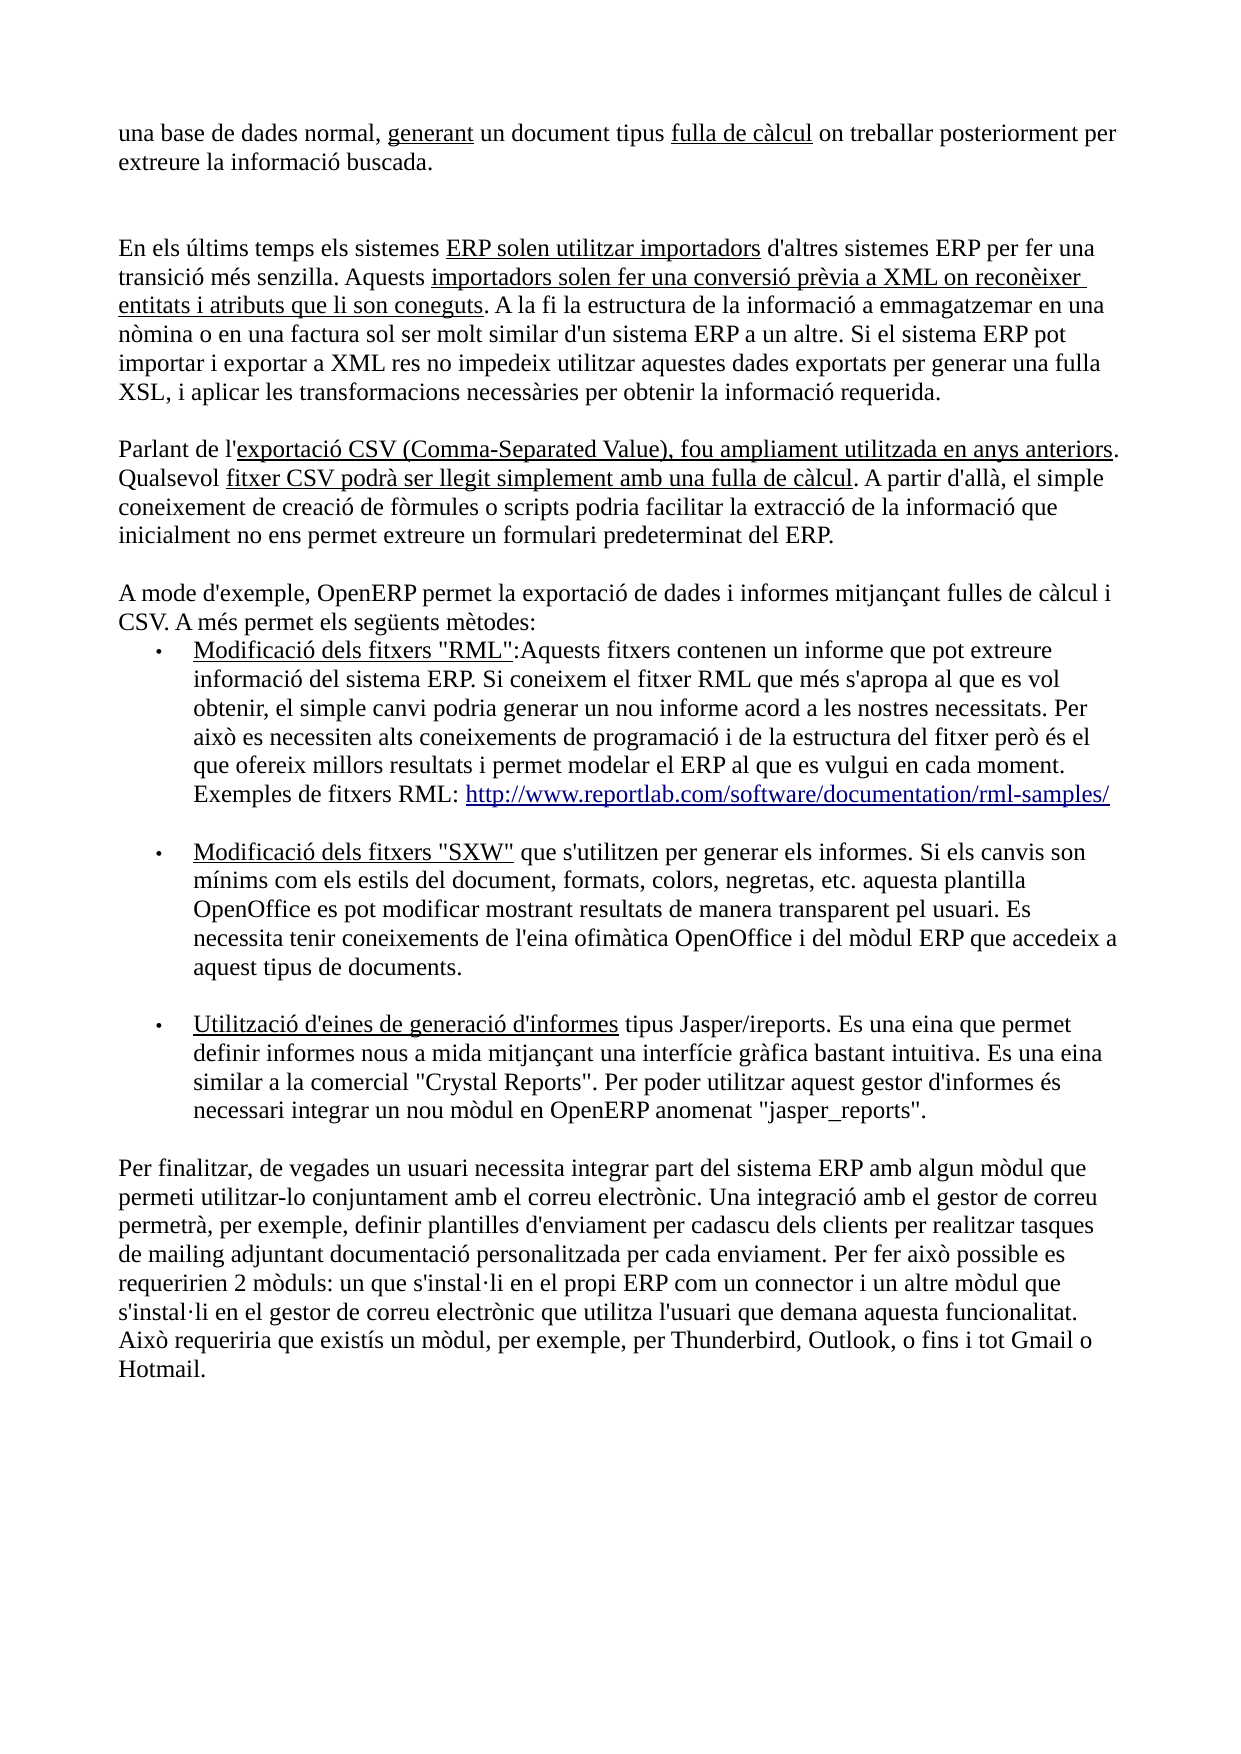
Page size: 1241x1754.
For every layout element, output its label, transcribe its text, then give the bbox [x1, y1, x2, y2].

list Utilització d'eines de generació d'informes tipus Jasper/ireports. Es una eina que permet definir informes nous a mida mitjançant una interfície gràfica bastant intuitiva. Es una eina similar a la comercial "Crystal Reports". Per poder utilitzar aquest gestor d'informes és necessari integrar un nou mòdul en OpenERP anomenat "jasper_reports". [156, 1009, 1122, 1124]
list Modificació dels fitxers "SXW" que s'utilitzen per generar els informes. Si els canvis son mínims com els estils del document, formats, colors, negretas, etc. aquesta plantilla OpenOffice es pot modificar mostrant resultats de manera transparent pel usuari. Es necessita tenir coneixements de l'eina ofimàtica OpenOffice i del mòdul ERP que accedeix a aquest tipus de documents. [156, 837, 1122, 981]
text A mode d'exemple, OpenERP permet la exportació de dades i informes mitjançant fulles de càlcul i CSV. A més permet els següents mètodes: [118, 578, 1122, 636]
text En els últims temps els sistemes ERP solen utilitzar importadors d'altres sistemes ERP per fer una transició més senzilla. Aquests importadors solen fer una conversió prèvia a XML on reconèixer entitats i atributs que li son coneguts. A la fi la estructura de la informació a emmagatzemar en una nòmina o en una factura sol ser molt similar d'un sistema ERP a un altre. Si el sistema ERP pot importar i exportar a XML res no impedeix utilitzar aquestes dades exportats per generar una fulla XSL, i aplicar les transformacions necessàries per obtenir la informació requerida. [118, 233, 1122, 406]
text Parlant de l'exportació CSV (Comma-Separated Value), fou ampliament utilitzada en anys anteriors. Qualsevol fitxer CSV podrà ser llegit simplement amb una fulla de càlcul. A partir d'allà, el simple coneixement de creació de fòrmules o scripts podria facilitar la extracció de la informació que inicialment no ens permet extreure un formulari predeterminat del ERP. [118, 434, 1122, 549]
list Modificació dels fitxers "RML":Aquests fitxers contenen un informe que pot extreure informació del sistema ERP. Si coneixem el fitxer RML que més s'apropa al que es vol obtenir, el simple canvi podria generar un nou informe acord a les nostres necessitats. Per això es necessiten alts coneixements de programació i de la estructura del fitxer però és el que ofereix millors resultats i permet modelar el ERP al que es vulgui en cada moment. [156, 636, 1122, 779]
text una base de dades normal, generant un document tipus fulla de càlcul on treballar posteriorment per extreure la informació buscada. [118, 118, 1122, 176]
text Per finalitzar, de vegades un usuari necessita integrar part del sistema ERP amb algun mòdul que permeti utilitzar-lo conjuntament amb el correu electrònic. Una integració amb el gestor de correu permetrà, per exemple, definir plantilles d'enviament per cadascu dels clients per realitzar tasques de mailing adjuntant documentació personalitzada per cada enviament. Per fer això possible es requeririen 2 mòduls: un que s'instal·li en el propi ERP com un connector i un altre mòdul que s'instal·li en el gestor de correu electrònic que utilitza l'usuari que demana aquesta funcionalitat. Això requeriria que existís un mòdul, per exemple, per Thunderbird, Outlook, o fins i tot Gmail o Hotmail. [118, 1153, 1122, 1383]
list Exemples de fitxers RML: http://www.reportlab.com/software/documentation/rml-samples/ [156, 779, 1122, 808]
